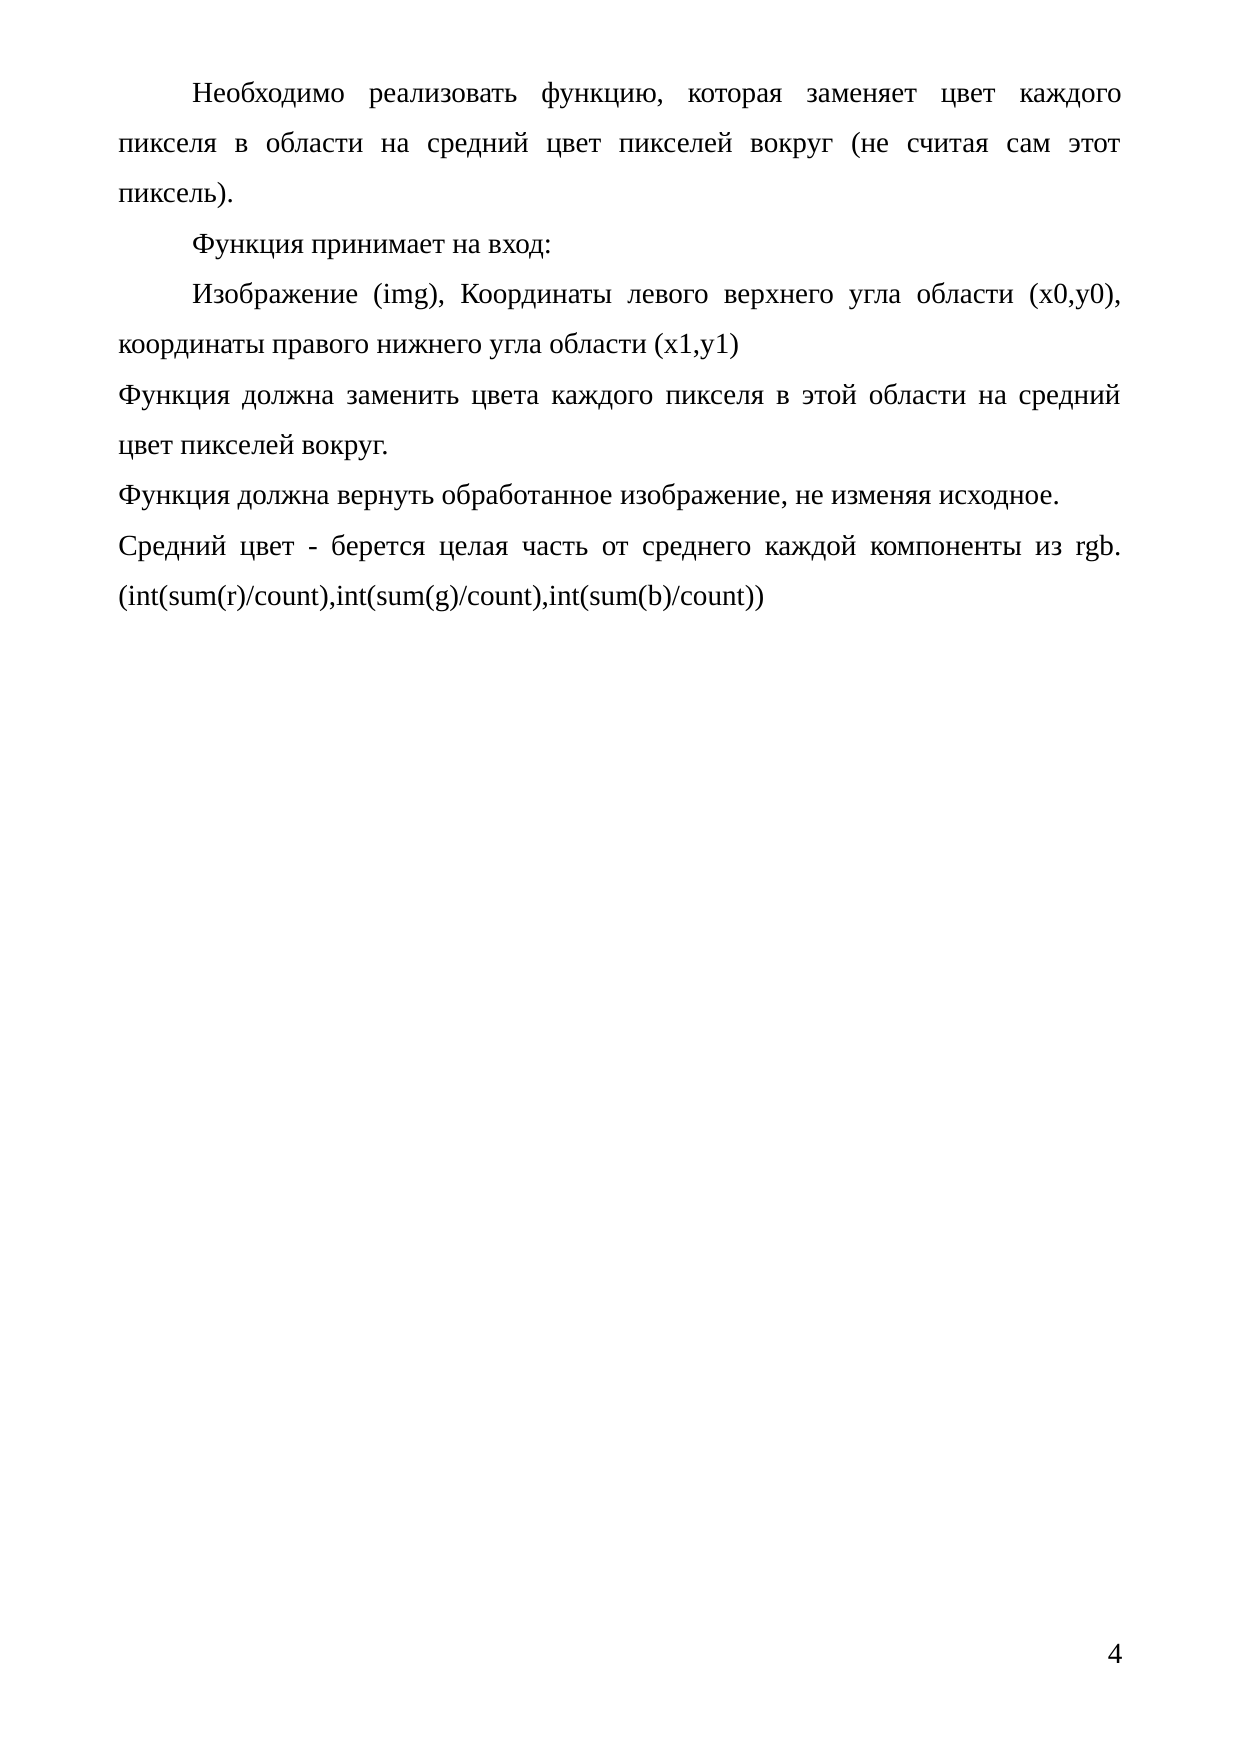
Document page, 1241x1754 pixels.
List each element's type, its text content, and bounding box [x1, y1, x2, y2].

text Функция принимает на вход: [118, 226, 1122, 259]
text Функция должна вернуть обработанное изображение, не изменяя исходное. [118, 477, 1122, 511]
text Функция должна заменить цвета каждого пикселя в этой области на средний цвет пикселей вокруг. [118, 377, 1122, 461]
text Изображение (img), Координаты левого верхнего угла области (x0,y0), координаты правого нижнего угла области (x1,y1) [118, 276, 1122, 360]
text Необходимо реализовать функцию, которая заменяет цвет каждого пикселя в области на средний цвет пикселей вокруг (не считая сам этот пиксель). [118, 75, 1122, 209]
text Средний цвет - берется целая часть от среднего каждой компоненты из rgb. (int(sum(r)/count),int(sum(g)/count),int(sum(b)/count)) [118, 528, 1122, 612]
